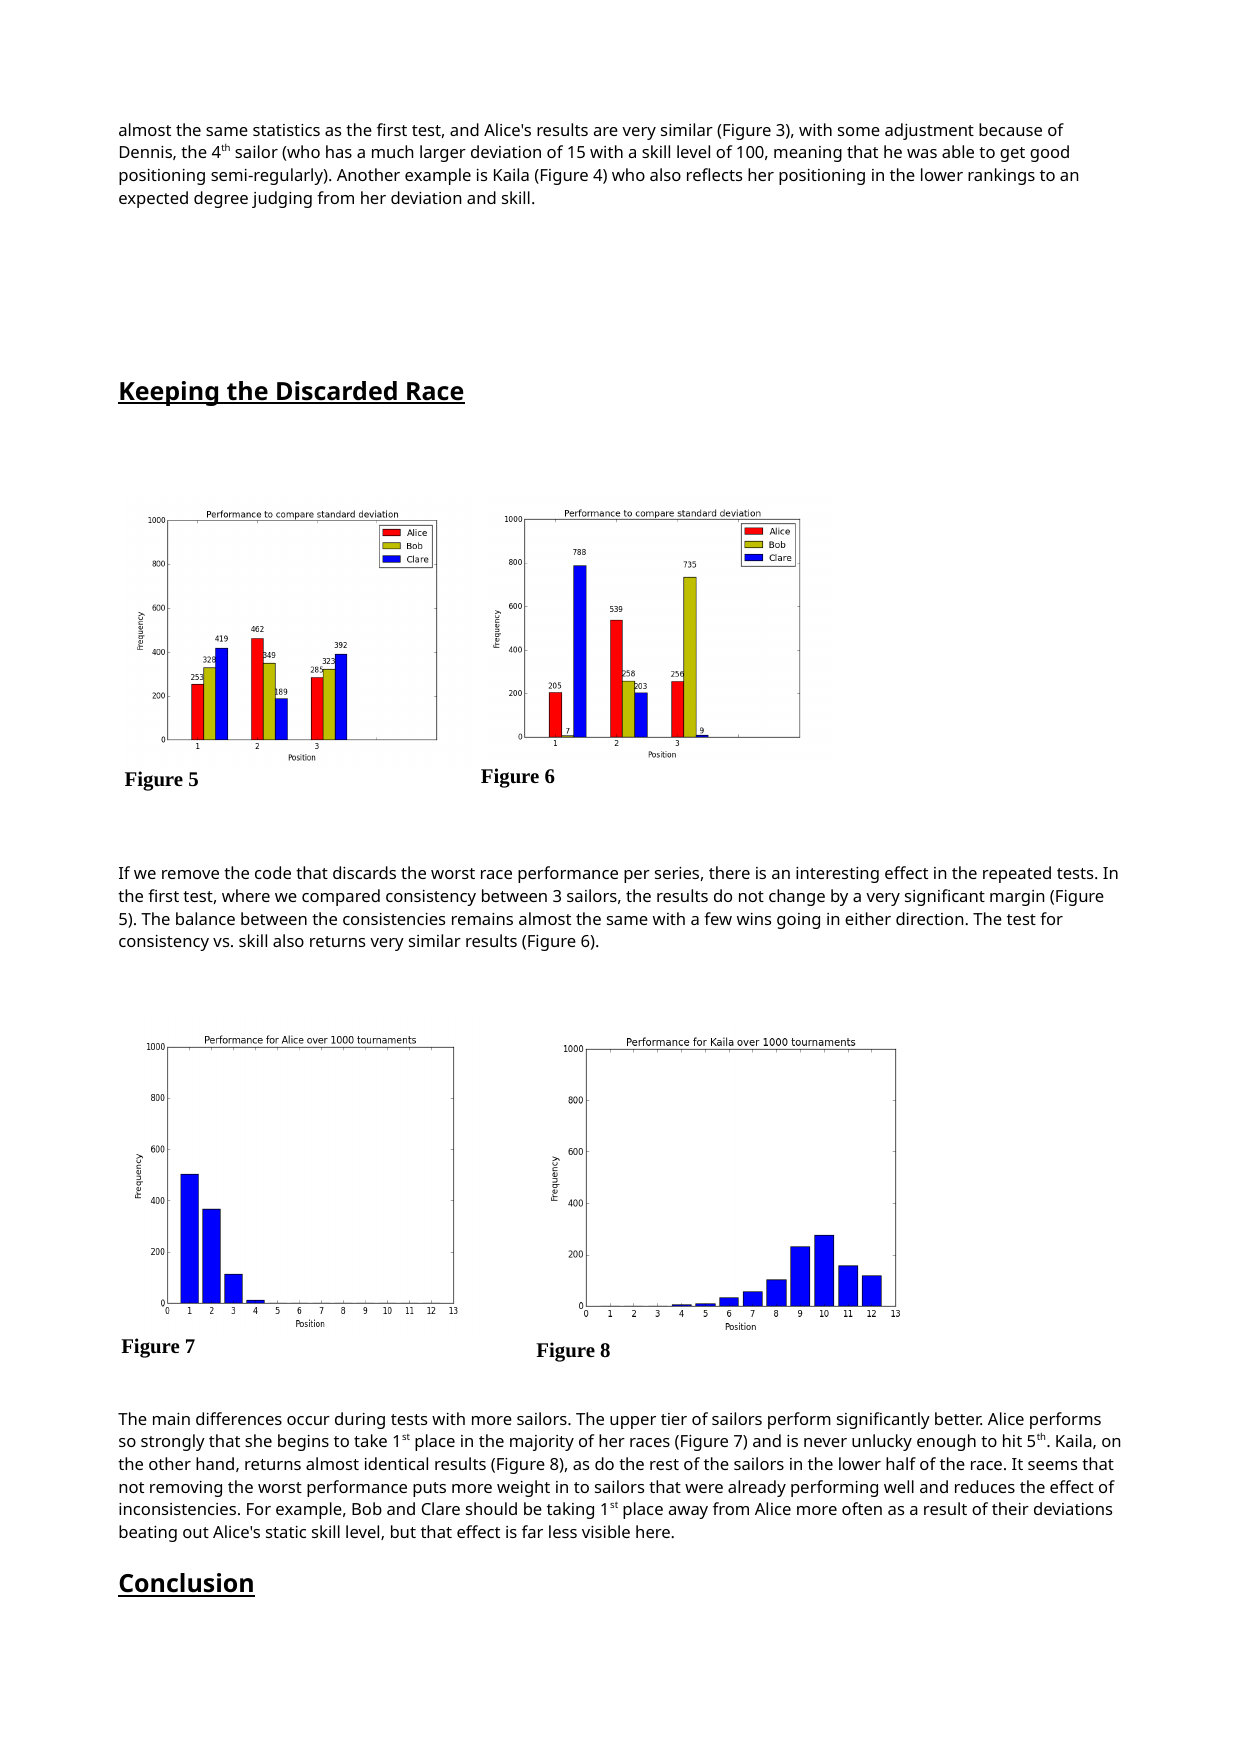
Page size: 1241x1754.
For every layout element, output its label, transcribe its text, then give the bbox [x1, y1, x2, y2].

text The main differences occur during tests with more sailors. The upper tier of sailors perform significantly better. Alice performs so strongly that she begins to take 1st place in the majority of her races (Figure 7) and is never unlucky enough to hit 5th. Kaila, on the other hand, returns almost identical results (Figure 8), as do the rest of the sailors in the lower half of the race. It seems that not removing the worst performance puts more weight in to sailors that were already performing well and reduces the effect of inconsistencies. For example, Bob and Clare should be taking 1st place away from Alice more often as a result of their deviations beating out Alice's static skill level, but that effect is far less visible here. [118, 1407, 1122, 1543]
text [536, 1011, 934, 1017]
text Figure 8 [536, 1338, 934, 1362]
picture [480, 492, 835, 764]
text Keeping the Discarded Race [118, 374, 1122, 408]
text Figure 6 [481, 764, 834, 788]
text Figure 7 [121, 1335, 489, 1358]
text Conclusion [118, 1566, 1122, 1600]
text Figure 5 [124, 767, 470, 791]
text If we remove the code that discards the worst race performance per series, there is an interesting effect in the repeated tests. In the first test, where we compared consistency between 3 sailors, the results do not change by a very significant margin (Figure 5). The balance between the consistencies remains almost the same with a few wins going in either direction. The test for consistency vs. skill also returns very similar results (Figure 6). [118, 862, 1122, 953]
picture [121, 1015, 490, 1335]
text almost the same statistics as the first test, and Alice's results are very similar (Figure 3), with some adjustment because of Dennis, the 4th sailor (who has a much larger deviation of 15 with a skill level of 100, meaning that he was able to get good positioning semi-regularly). Another example is Kaila (Figure 4) who also reflects her positioning in the lower rankings to an expected degree judging from her deviation and skill. [118, 118, 1122, 209]
picture [124, 493, 471, 767]
picture [536, 1017, 935, 1338]
